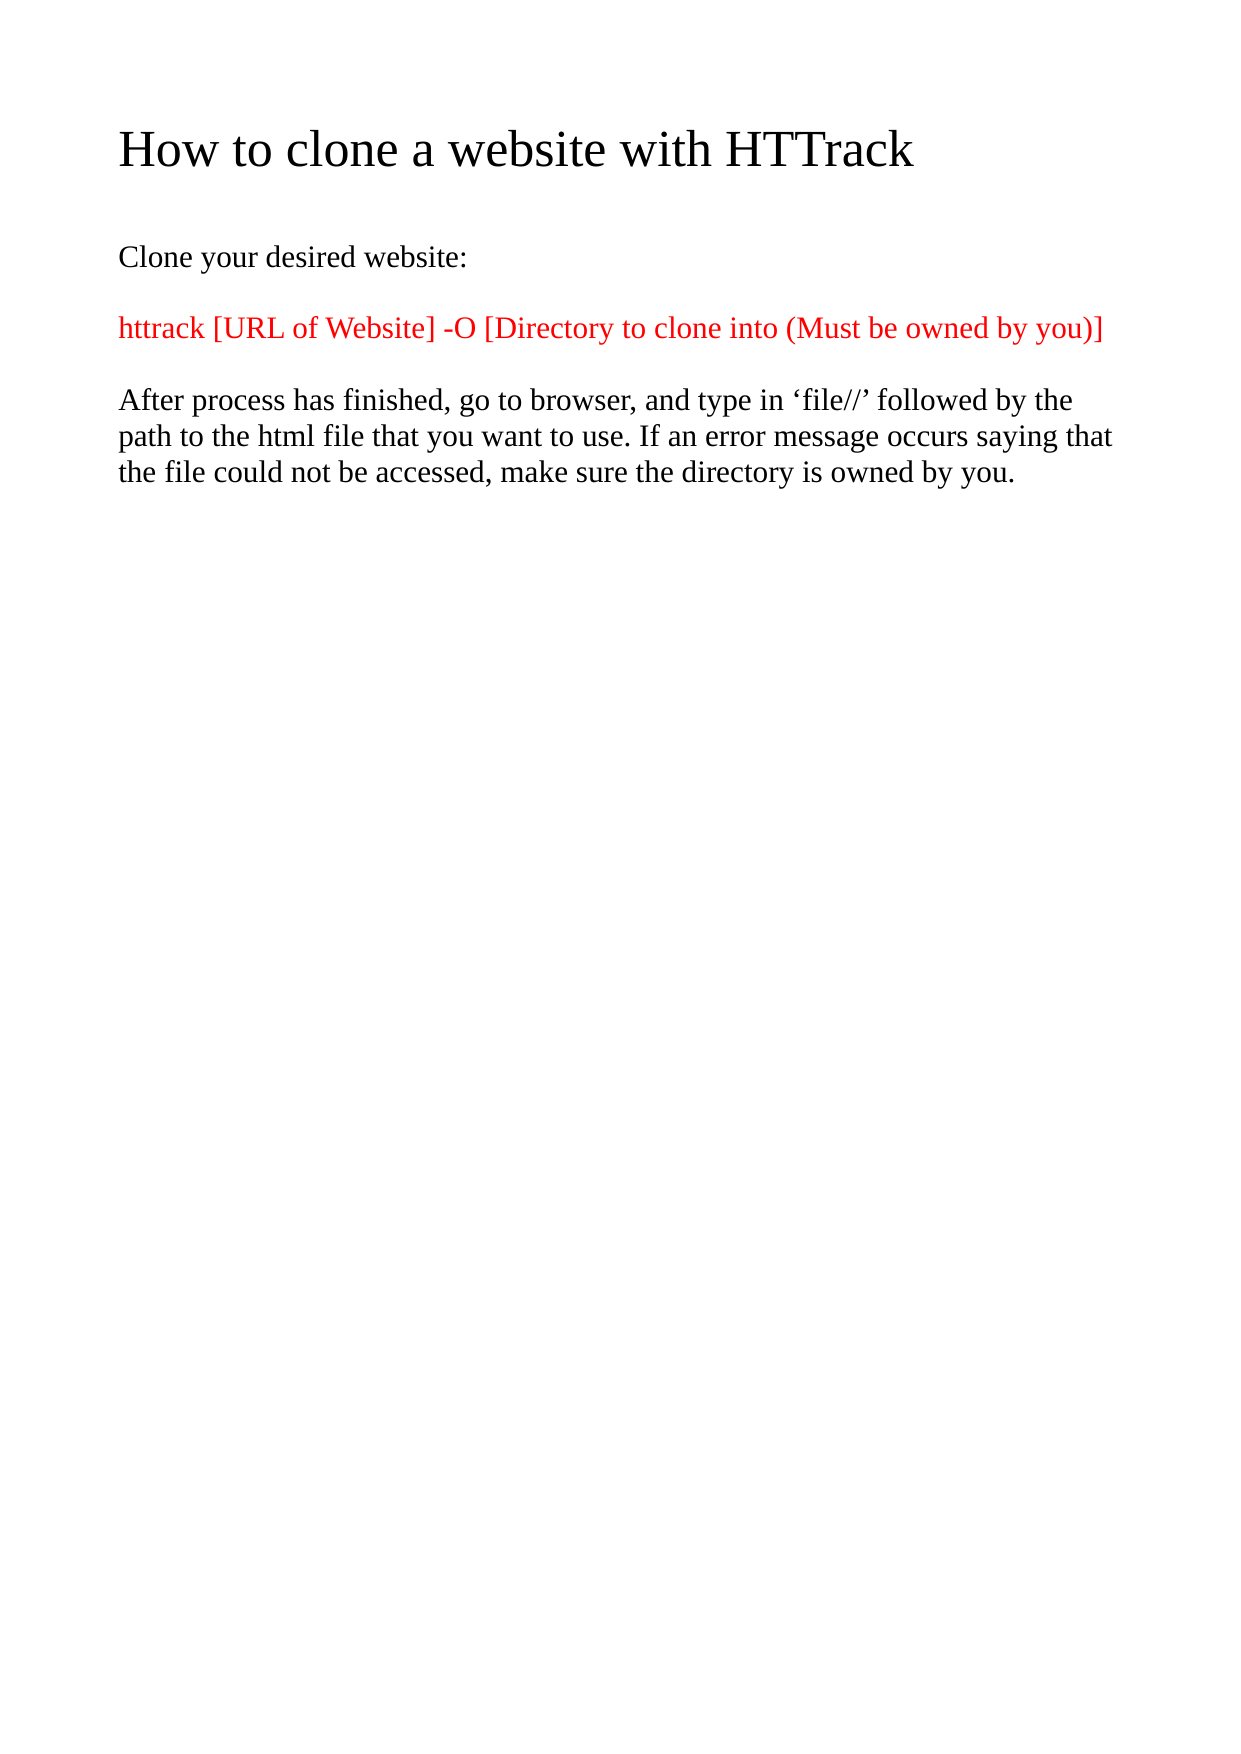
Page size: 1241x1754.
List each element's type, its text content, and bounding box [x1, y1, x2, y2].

text After process has finished, go to browser, and type in ‘file//’ followed by the path to the html file that you want to use. If an error message occurs saying that the file could not be accessed, make sure the directory is owned by you. [118, 382, 1122, 489]
text httrack [URL of Website] -O [Directory to clone into (Must be owned by you)] [118, 310, 1122, 346]
text How to clone a website with HTTrack [118, 118, 1122, 178]
text Clone your desired website: [118, 238, 1122, 274]
